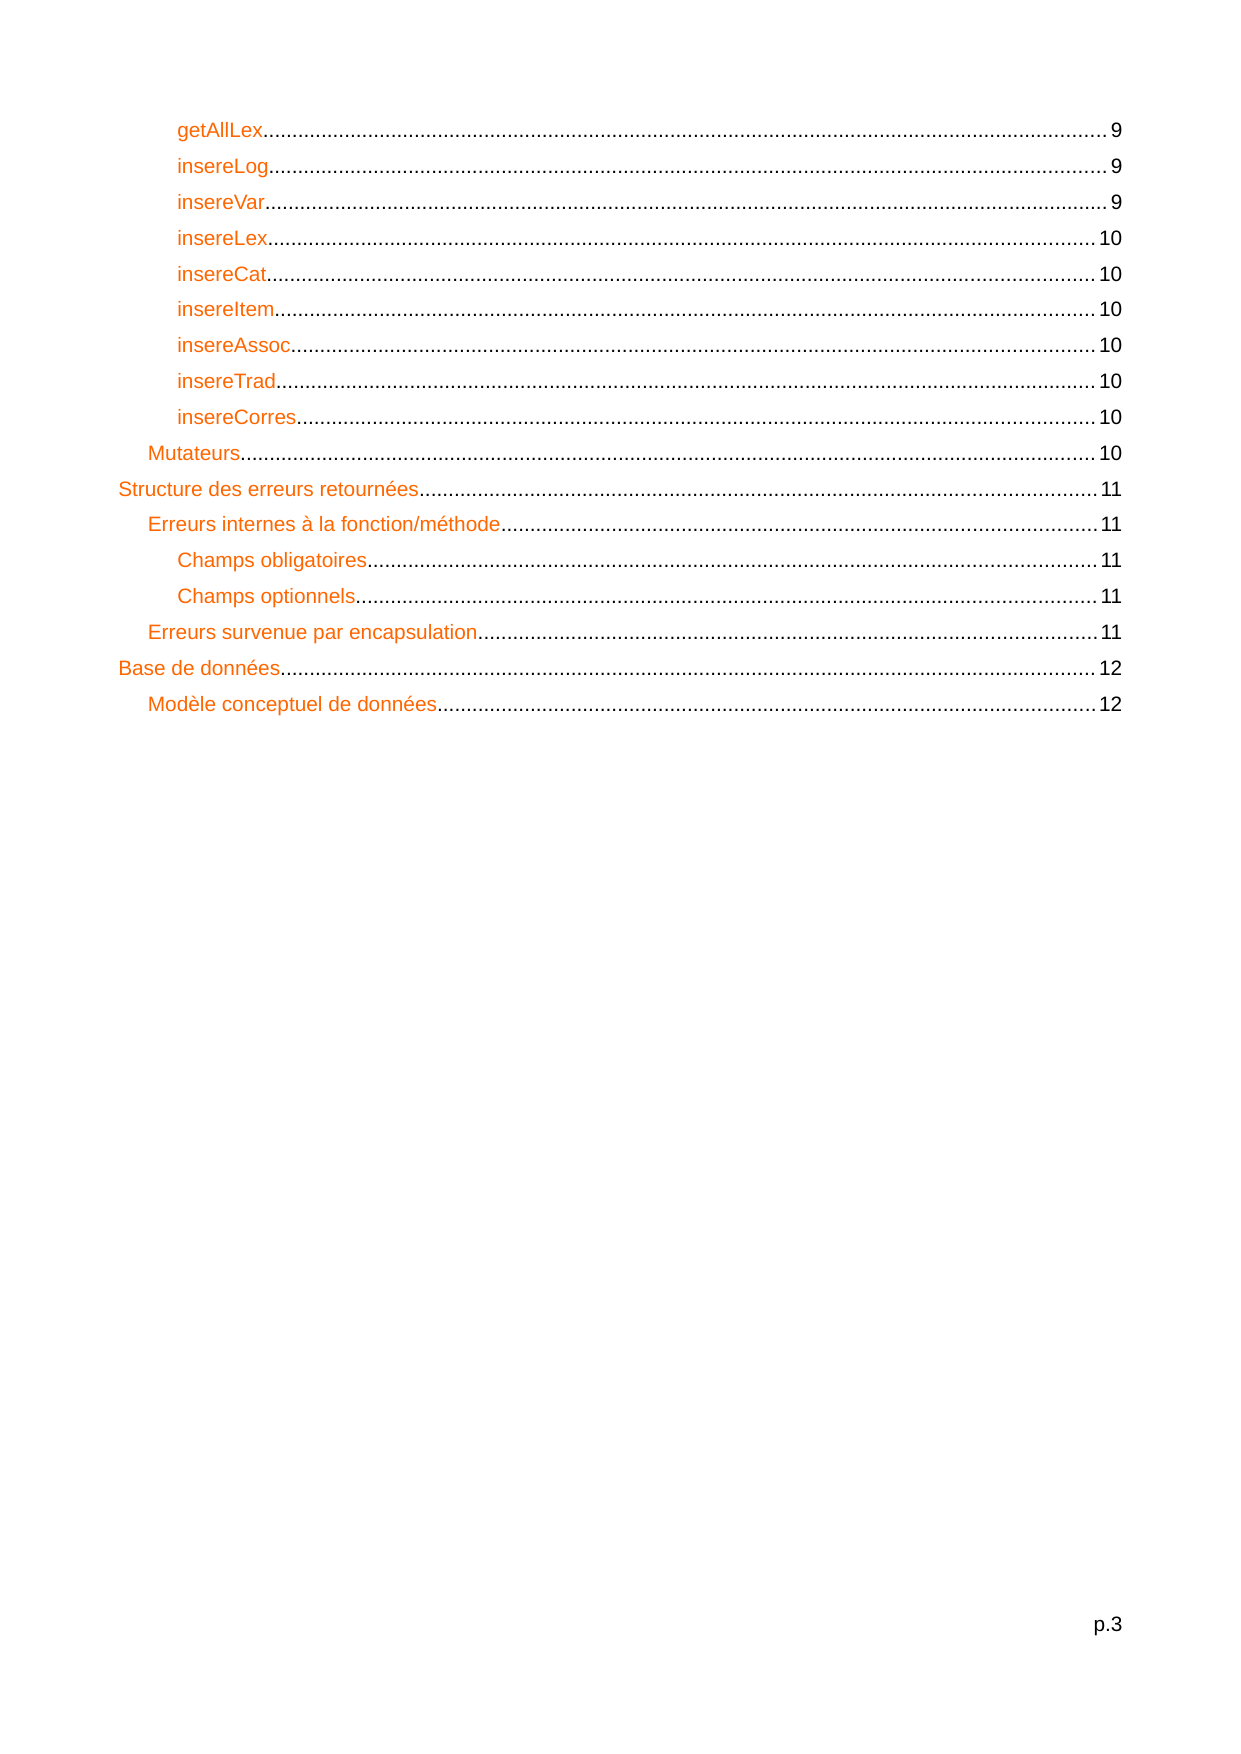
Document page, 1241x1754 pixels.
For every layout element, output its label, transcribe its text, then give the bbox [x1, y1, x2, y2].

text insereCorres 10 [177, 405, 1122, 429]
text insereVar 9 [177, 190, 1122, 214]
text Erreurs survenue par encapsulation 11 [148, 620, 1122, 644]
text insereLog 9 [177, 154, 1122, 178]
text Champs optionnels 11 [177, 584, 1122, 608]
text Base de données 12 [118, 656, 1122, 679]
text insereAssoc 10 [177, 333, 1122, 357]
text insereItem 10 [177, 297, 1122, 321]
text Modèle conceptuel de données 12 [148, 691, 1122, 715]
text Erreurs internes à la fonction/méthode 11 [148, 512, 1122, 536]
text getAllLex 9 [177, 118, 1122, 142]
text insereLex 10 [177, 226, 1122, 249]
text Champs obligatoires 11 [177, 548, 1122, 572]
text insereTrad 10 [177, 369, 1122, 393]
text Structure des erreurs retournées 11 [118, 476, 1122, 500]
text insereCat 10 [177, 261, 1122, 285]
text Mutateurs 10 [148, 441, 1122, 464]
